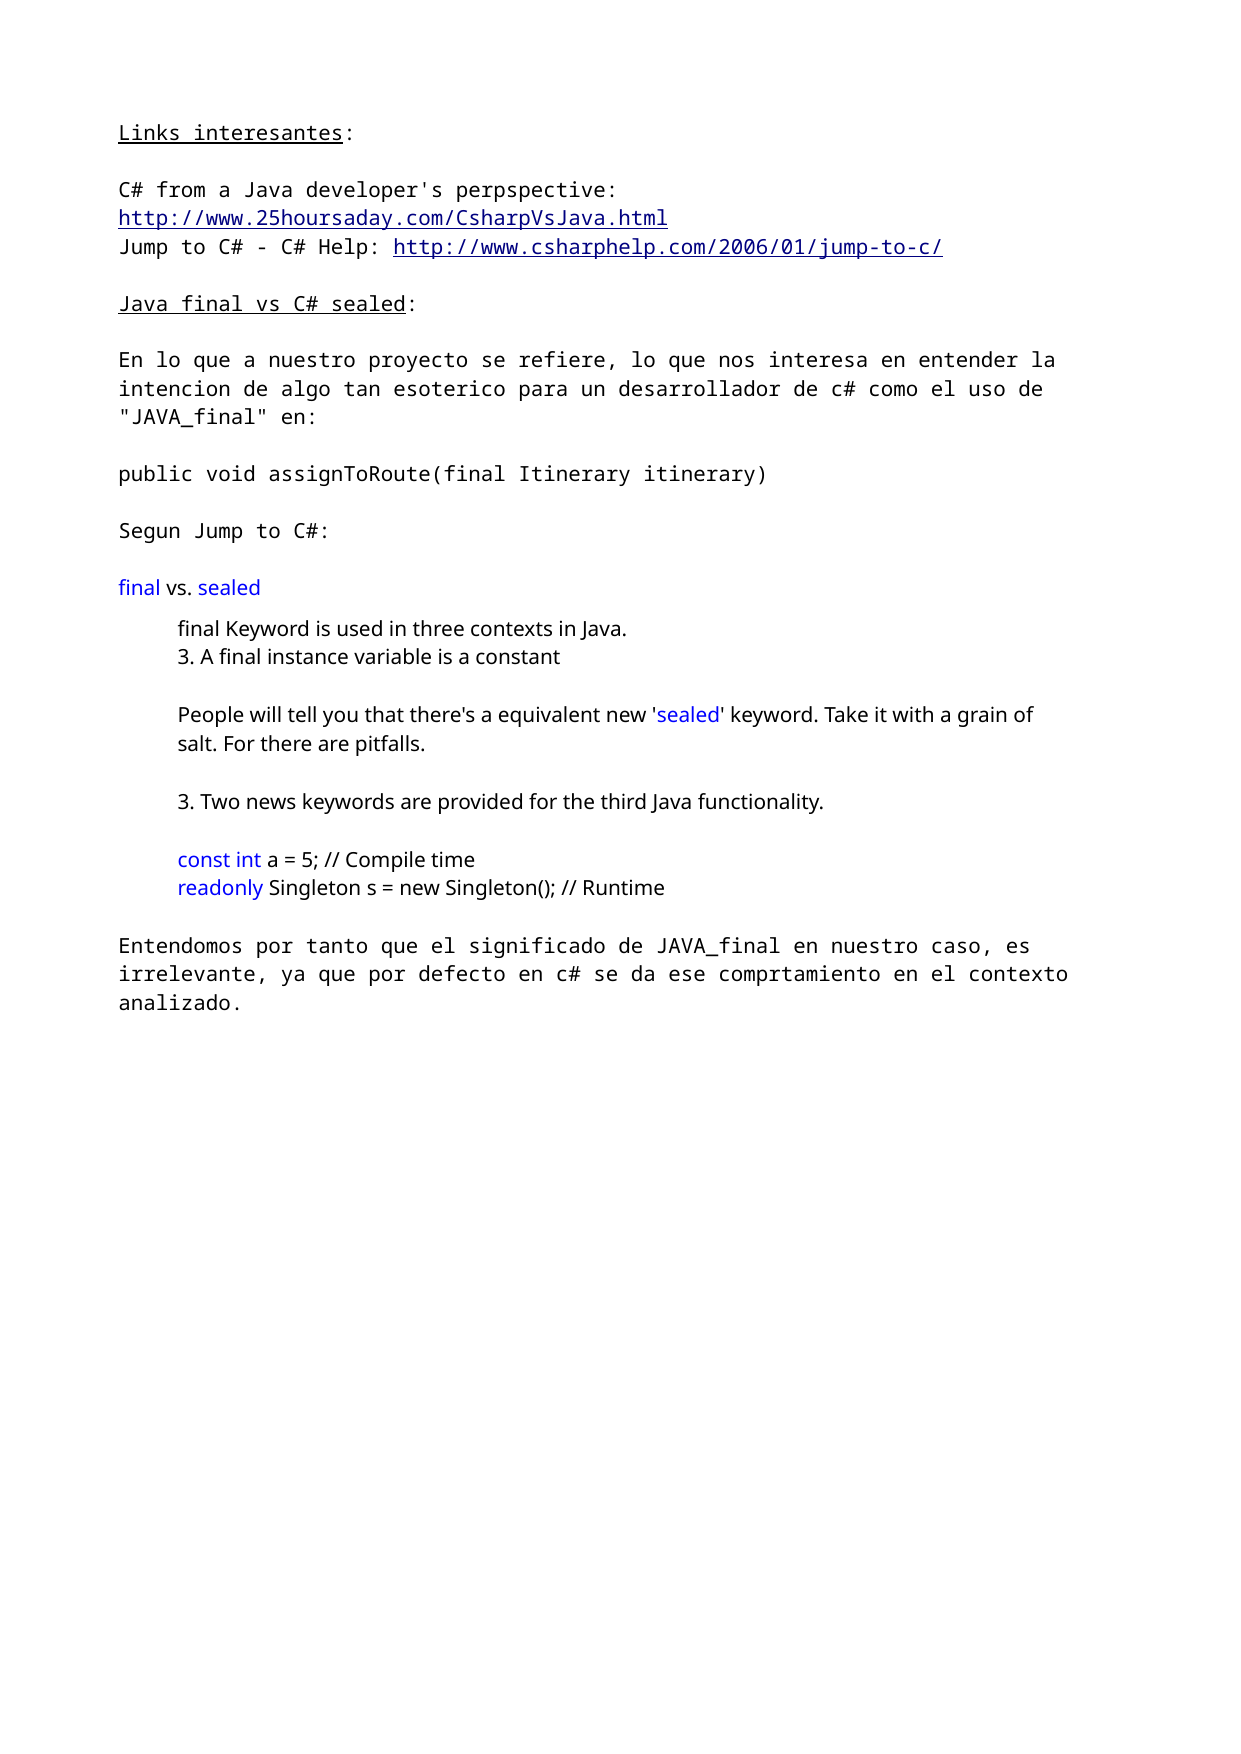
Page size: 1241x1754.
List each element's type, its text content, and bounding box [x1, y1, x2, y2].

text Java final vs C# sealed: [118, 289, 1122, 317]
text final Keyword is used in three contexts in Java. 3. A final instance variable is a constant [177, 614, 1063, 671]
text Links interesantes: [118, 118, 1122, 147]
text Entendomos por tanto que el significado de JAVA_final en nuestro caso, es irrelevante, ya que por defecto en c# se da ese comprtamiento en el contexto analizado. [118, 931, 1122, 1016]
text People will tell you that there's a equivalent new 'sealed' keyword. Take it with a grain of salt. For there are pitfalls. [177, 700, 1063, 757]
text C# from a Java developer's perpspective: http://www.25hoursaday.com/CsharpVsJava.html [118, 175, 1122, 232]
text Segun Jump to C#: [118, 516, 1122, 545]
text 3. Two news keywords are provided for the third Java functionality. [177, 787, 1063, 815]
text public void assignToRoute(final Itinerary itinerary) [118, 459, 1122, 488]
text En lo que a nuestro proyecto se refiere, lo que nos interesa en entender la intencion de algo tan esoterico para un desarrollador de c# como el uso de "JAVA_final" en: [118, 346, 1122, 431]
text final vs. sealed [118, 573, 1122, 602]
text Jump to C# - C# Help: http://www.csharphelp.com/2006/01/jump-to-c/ [118, 232, 1122, 260]
text const int a = 5; // Compile time readonly Singleton s = new Singleton(); // Runtime [177, 845, 1063, 902]
